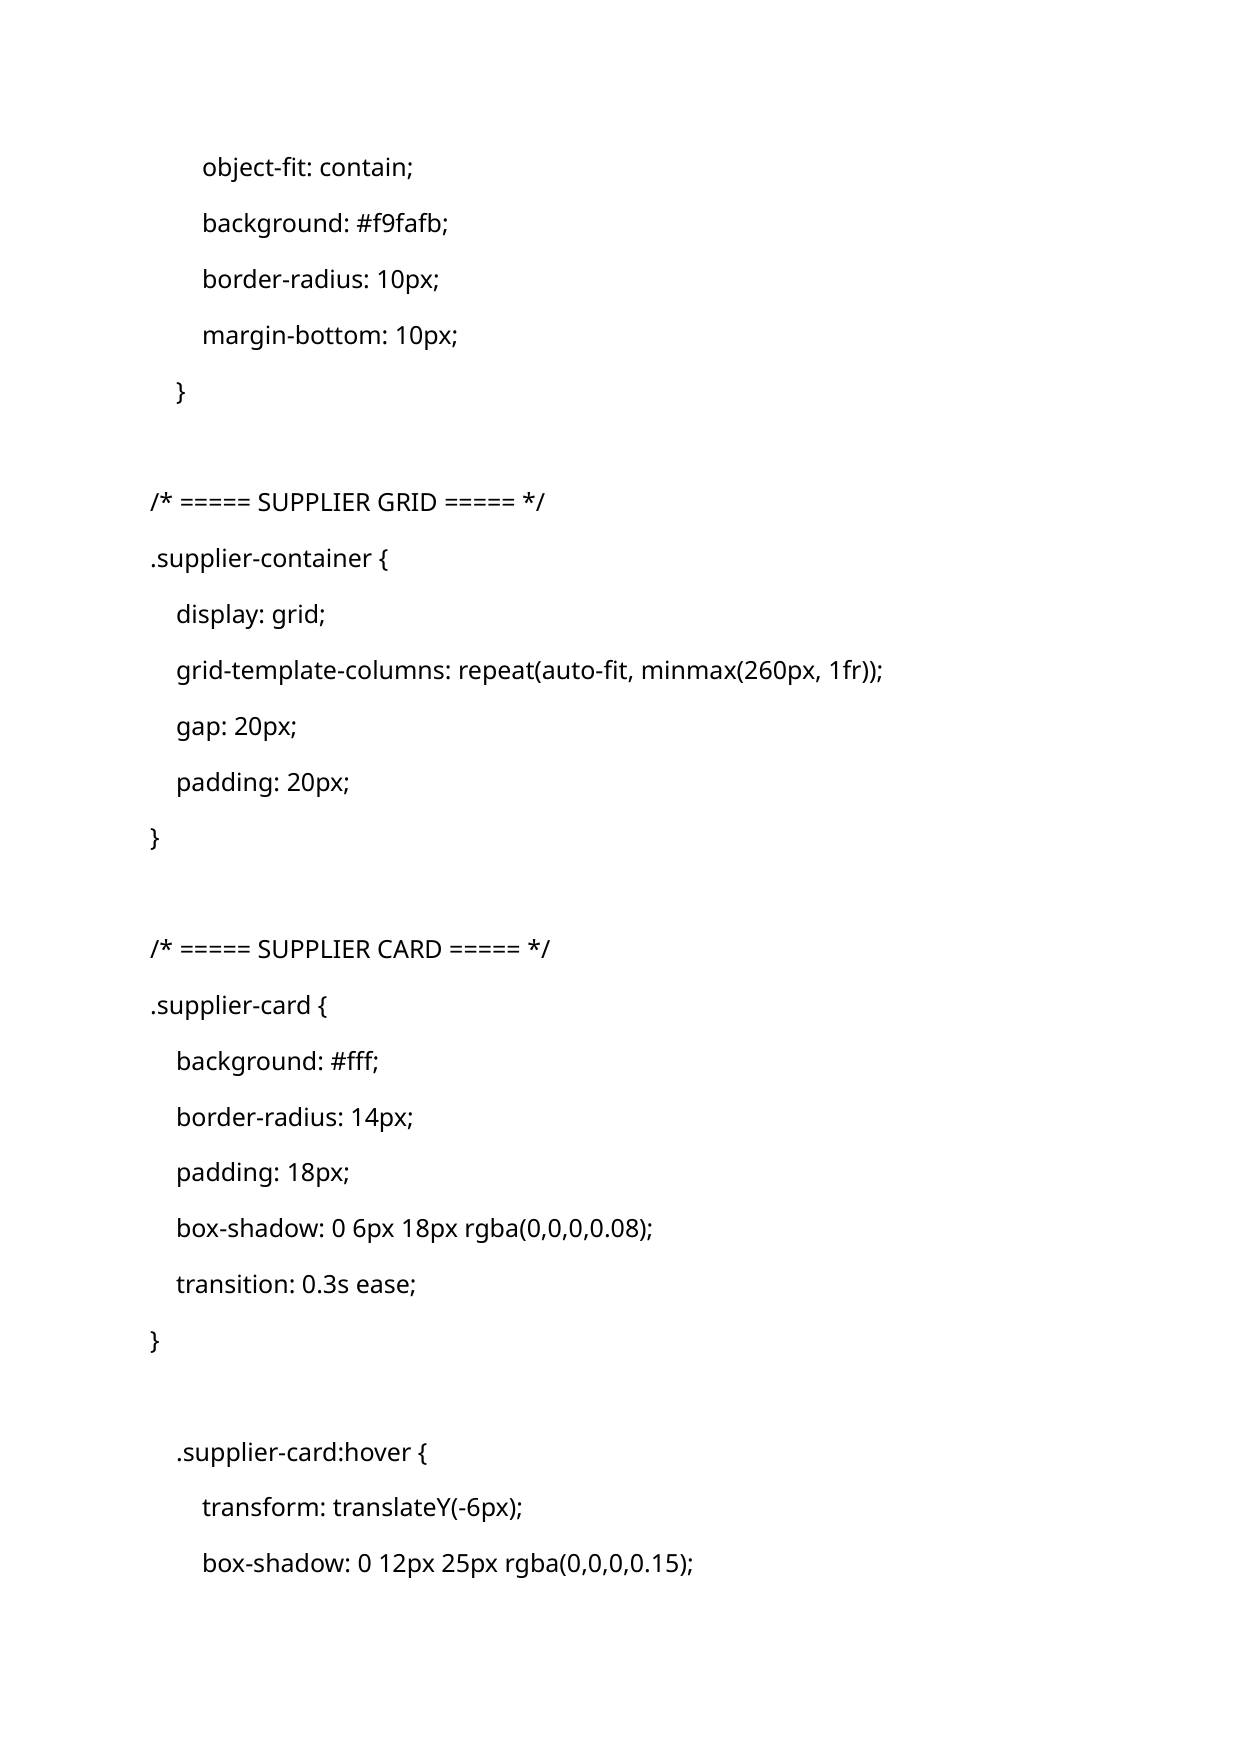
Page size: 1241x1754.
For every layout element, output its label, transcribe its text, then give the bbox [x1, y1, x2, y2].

text } [150, 373, 1090, 407]
text transition: 0.3s ease; [150, 1267, 1090, 1301]
text box-shadow: 0 6px 18px rgba(0,0,0,0.08); [150, 1211, 1090, 1245]
text background: #fff; [150, 1043, 1090, 1077]
text /* ===== SUPPLIER CARD ===== */ [150, 932, 1090, 966]
text object-fit: contain; [150, 150, 1090, 184]
text .supplier-card { [150, 987, 1090, 1022]
text /* ===== SUPPLIER GRID ===== */ [150, 485, 1090, 519]
text border-radius: 10px; [150, 262, 1090, 296]
text grid-template-columns: repeat(auto-fit, minmax(260px, 1fr)); [150, 652, 1090, 687]
text .supplier-container { [150, 541, 1090, 575]
text display: grid; [150, 597, 1090, 631]
text padding: 18px; [150, 1155, 1090, 1189]
text background: #f9fafb; [150, 206, 1090, 240]
text transform: translateY(-6px); [150, 1490, 1090, 1524]
text } [150, 1322, 1090, 1357]
text border-radius: 14px; [150, 1099, 1090, 1133]
text gap: 20px; [150, 708, 1090, 742]
text padding: 20px; [150, 764, 1090, 798]
text box-shadow: 0 12px 25px rgba(0,0,0,0.15); [150, 1546, 1090, 1580]
text .supplier-card:hover { [150, 1434, 1090, 1468]
text } [150, 820, 1090, 854]
text margin-bottom: 10px; [150, 317, 1090, 352]
